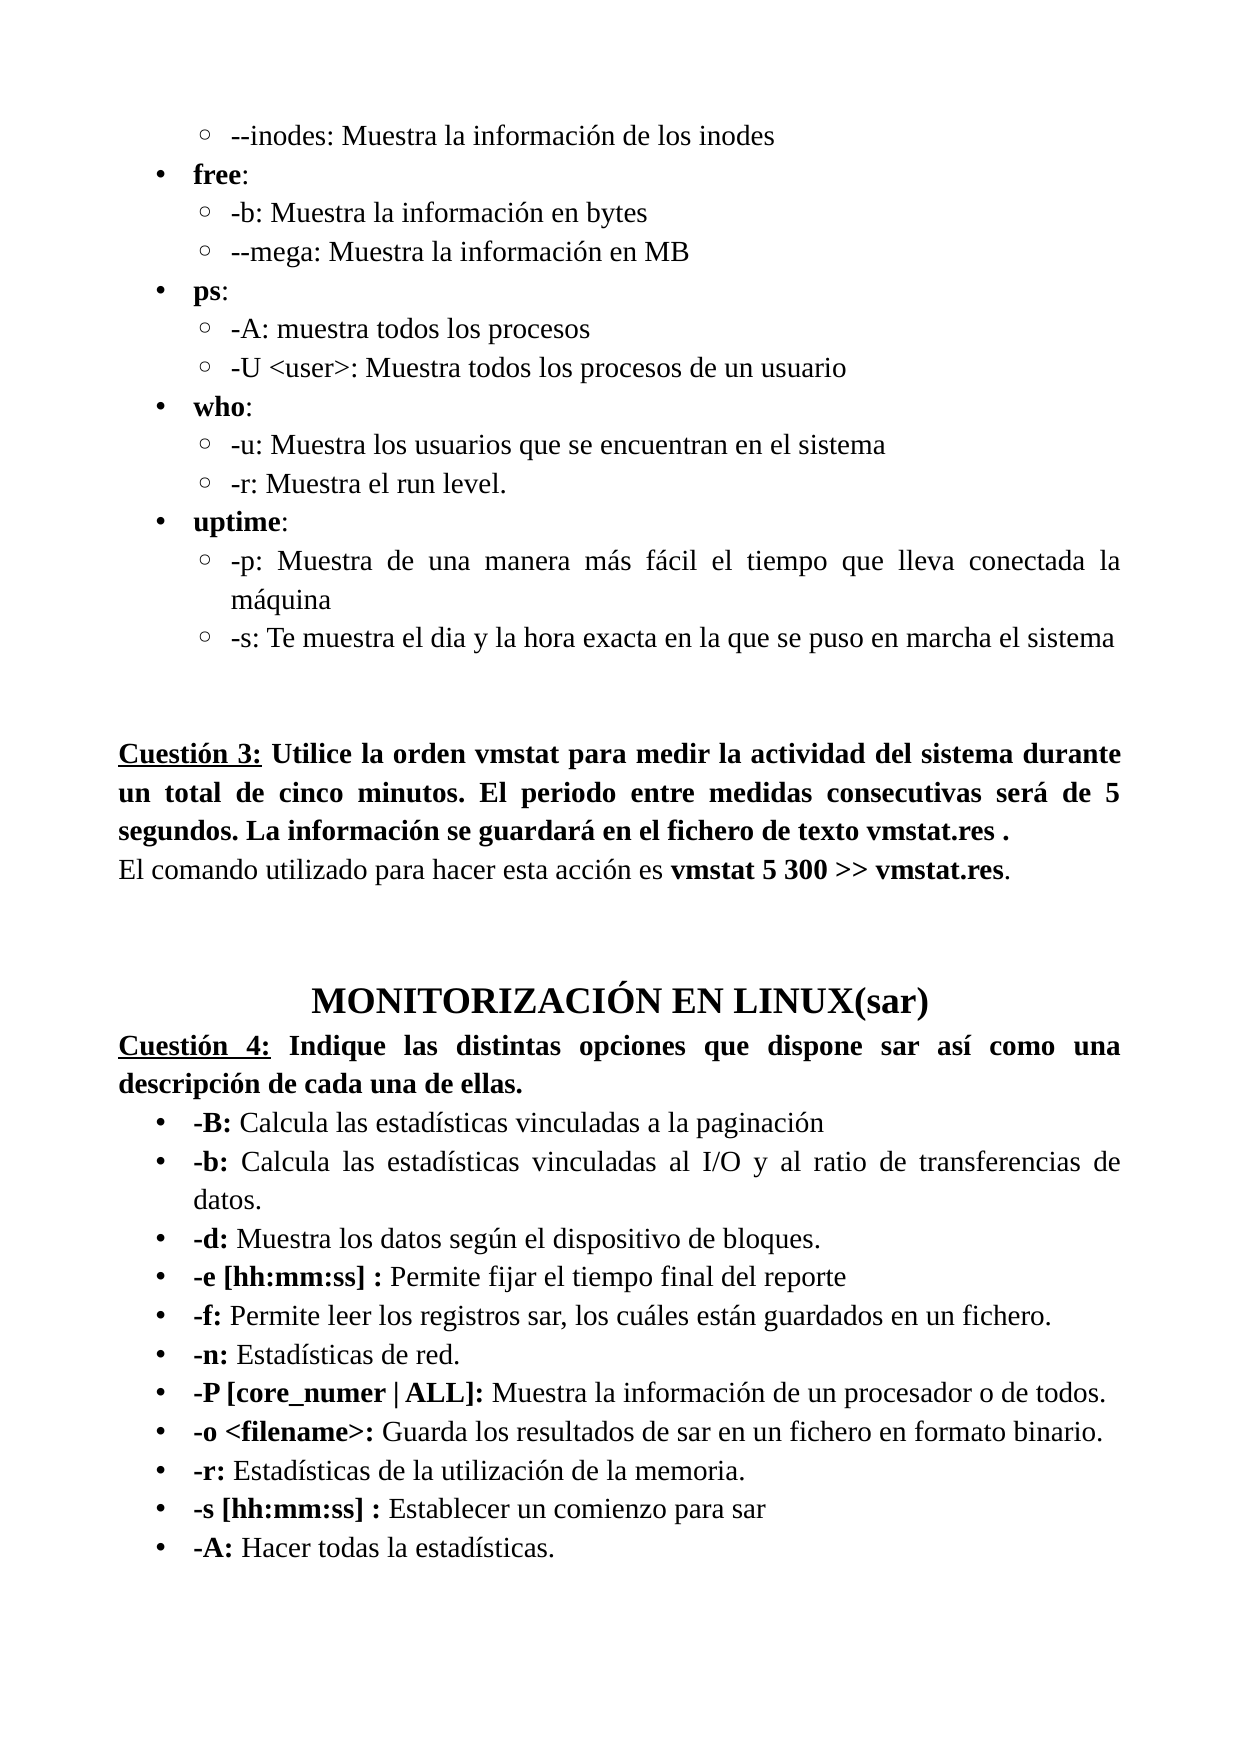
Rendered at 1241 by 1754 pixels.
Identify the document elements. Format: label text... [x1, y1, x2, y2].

list -B: Calcula las estadísticas vinculadas a la paginación [156, 1105, 1122, 1139]
list -p: Muestra de una manera más fácil el tiempo que lleva conectada la máquina [193, 543, 1122, 615]
text Cuestión 3: Utilice la orden vmstat para medir la actividad del sistema durante un total de cinco minutos. El periodo entre medidas consecutivas será de 5 segundos. La información se guardará en el fichero de texto vmstat.res . [118, 736, 1122, 847]
list -u: Muestra los usuarios que se encuentran en el sistema [193, 427, 1122, 461]
text Cuestión 4: Indique las distintas opciones que dispone sar así como una descripción de cada una de ellas. [118, 1028, 1122, 1100]
list -e [hh:mm:ss] : Permite fijar el tiempo final del reporte [156, 1259, 1122, 1293]
list -A: Hacer todas la estadísticas. [156, 1530, 1122, 1564]
list -r: Estadísticas de la utilización de la memoria. [156, 1453, 1122, 1486]
list --inodes: Muestra la información de los inodes [193, 118, 1122, 152]
list -U <user>: Muestra todos los procesos de un usuario [193, 350, 1122, 384]
list -b: Muestra la información en bytes [193, 195, 1122, 229]
list -f: Permite leer los registros sar, los cuáles están guardados en un fichero. [156, 1298, 1122, 1332]
list -r: Muestra el run level. [193, 466, 1122, 499]
list ps: [156, 273, 1122, 306]
list -A: muestra todos los procesos [193, 311, 1122, 345]
list -s [hh:mm:ss] : Establecer un comienzo para sar [156, 1491, 1122, 1525]
list uptime: [156, 504, 1122, 538]
list -s: Te muestra el dia y la hora exacta en la que se puso en marcha el sistema [193, 620, 1122, 654]
list -o <filename>: Guarda los resultados de sar en un fichero en formato binario. [156, 1414, 1122, 1448]
list --mega: Muestra la información en MB [193, 234, 1122, 268]
list -d: Muestra los datos según el dispositivo de bloques. [156, 1221, 1122, 1254]
list free: [156, 157, 1122, 190]
list who: [156, 389, 1122, 422]
list -n: Estadísticas de red. [156, 1337, 1122, 1371]
text MONITORIZACIÓN EN LINUX(sar) [118, 978, 1122, 1022]
text El comando utilizado para hacer esta acción es vmstat 5 300 >> vmstat.res. [118, 852, 1122, 885]
list -P [core_numer | ALL]: Muestra la información de un procesador o de todos. [156, 1376, 1122, 1409]
list -b: Calcula las estadísticas vinculadas al I/O y al ratio de transferencias de datos. [156, 1144, 1122, 1216]
